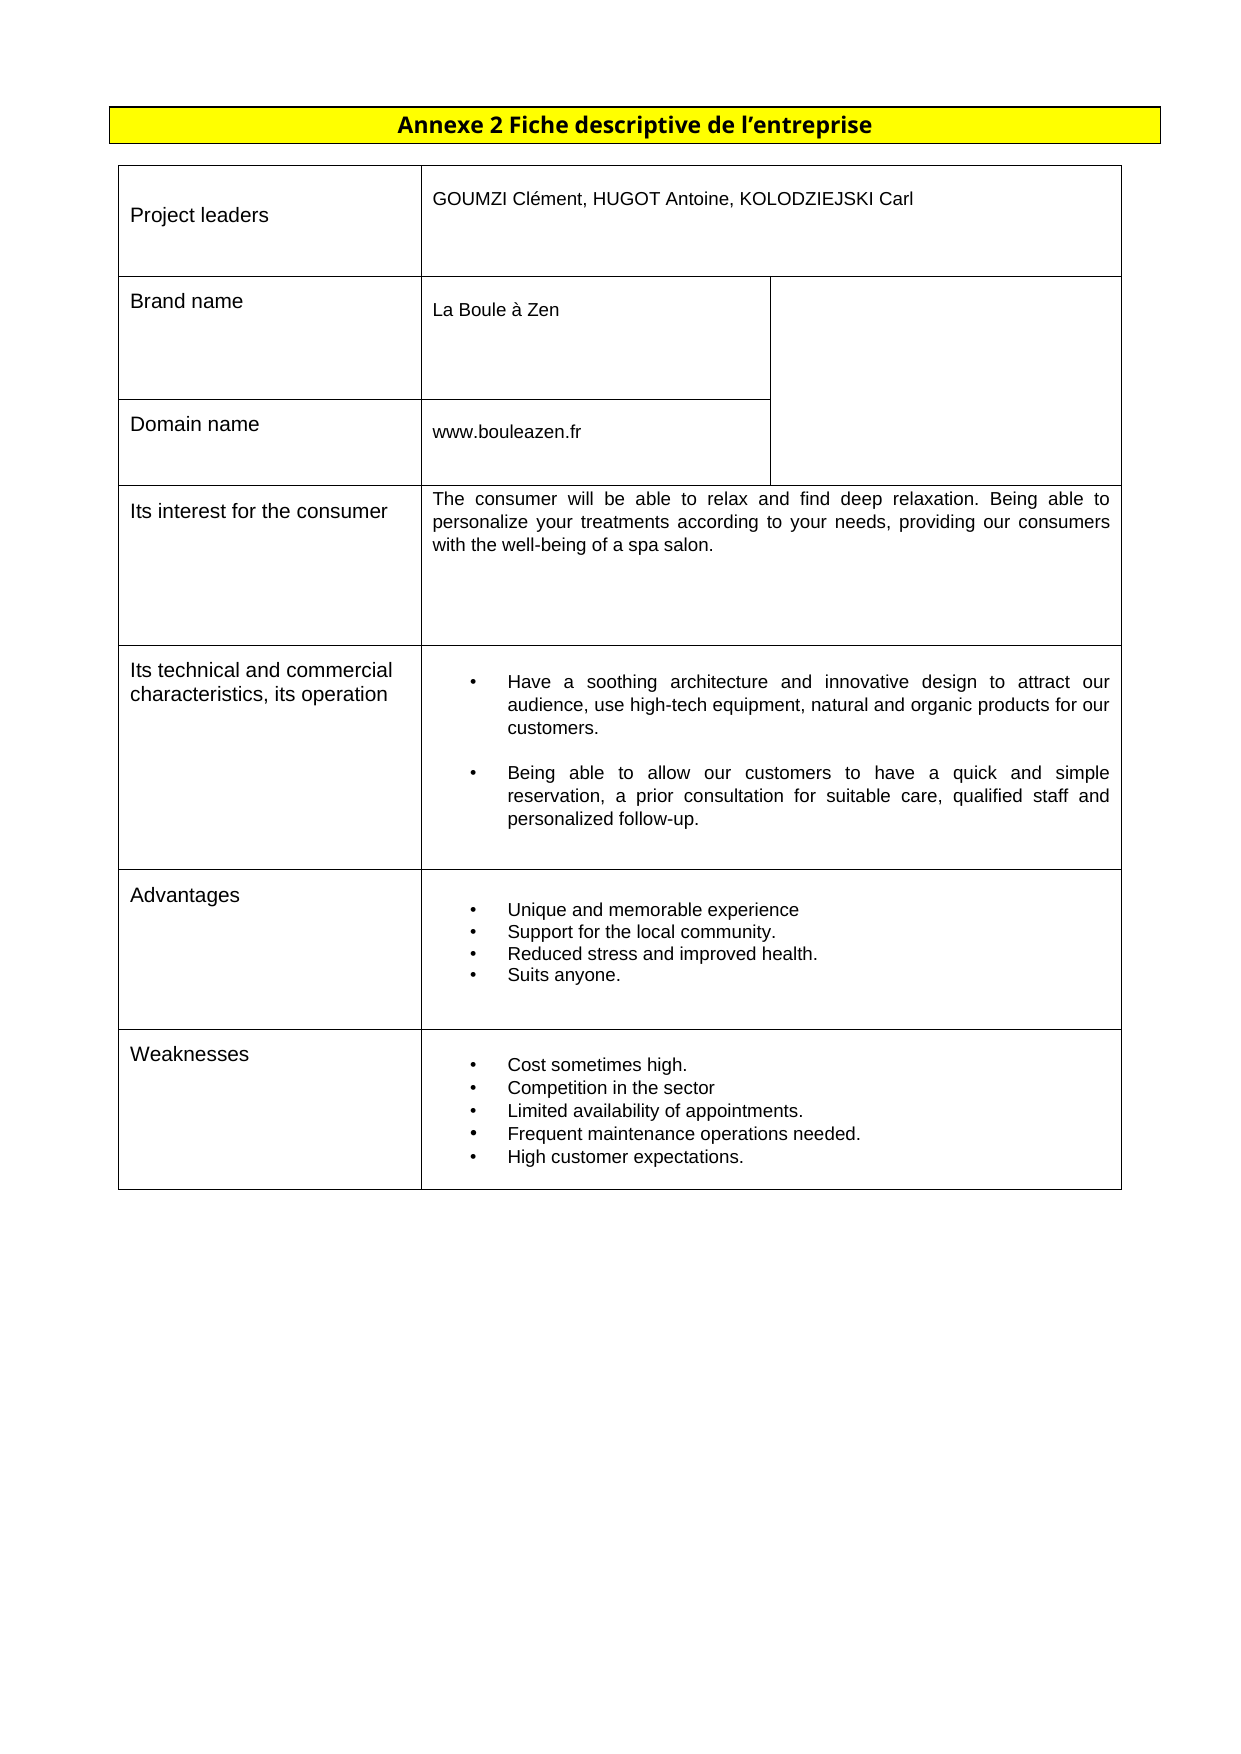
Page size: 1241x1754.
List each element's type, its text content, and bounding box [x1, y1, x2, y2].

table_cell Advantages [119, 870, 421, 1029]
text Annexe 2 Fiche descriptive de l’entreprise [110, 108, 1160, 143]
table_header GOUMZI Clément, HUGOT Antoine, KOLODZIEJSKI Carl [422, 166, 1121, 276]
table_cell The consumer will be able to relax and find deep relaxation. Being able to personalize your treatments according to your needs, providing our consumers with the well-being of a spa salon. [422, 486, 1121, 644]
table_cell Domain name [119, 400, 421, 485]
table_cell [771, 277, 1121, 485]
table_cell Its technical and commercial characteristics, its operation [119, 646, 421, 869]
table_cell Cost sometimes high. Competition in the sector Limited availability of appointments. Frequent maintenance operations needed. High customer expectations. [422, 1030, 1121, 1189]
table_cell La Boule à Zen [422, 277, 770, 399]
table_cell Unique and memorable experience Support for the local community. Reduced stress and improved health. Suits anyone. [422, 870, 1121, 1029]
table_cell Weaknesses [119, 1030, 421, 1189]
table_header Project leaders [119, 166, 421, 276]
table_cell Its interest for the consumer [119, 486, 421, 644]
table_cell Have a soothing architecture and innovative design to attract our audience, use high-tech equipment, natural and organic products for our customers. Being able to allow our customers to have a quick and simple reservation, a prior consultation for suitable care, qualified staff and personalized follow-up. [422, 646, 1121, 869]
table_cell www.bouleazen.fr [422, 400, 770, 485]
table_cell Brand name [119, 277, 421, 399]
